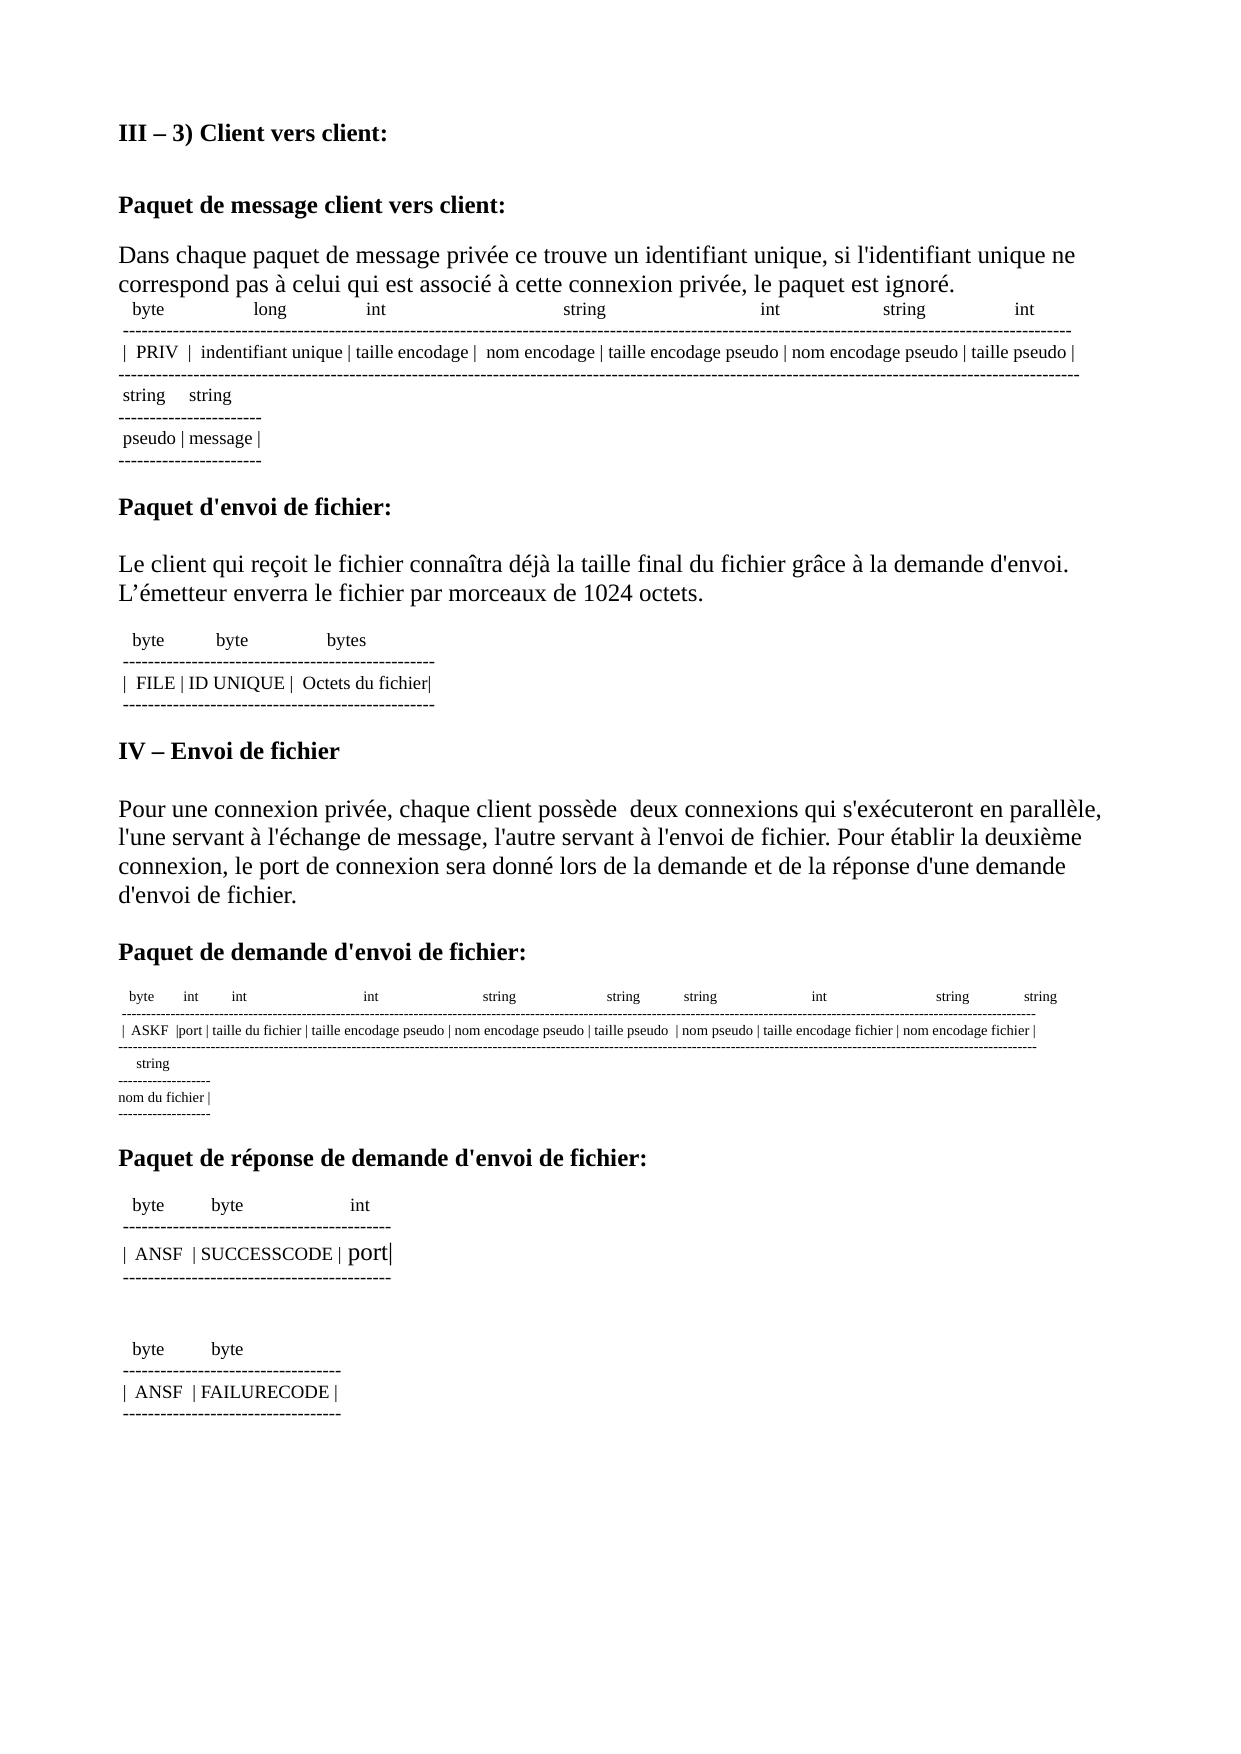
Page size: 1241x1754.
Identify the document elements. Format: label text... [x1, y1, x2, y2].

text string [118, 1055, 1122, 1072]
text IV – Envoi de fichier [118, 736, 1122, 765]
text nom du fichier | ------------------- Paquet de réponse de demande d'envoi de fichier: byte byte int ------------------------------------------- | ANSF | SUCCESSCODE | port| ------------------------------------------- [118, 1088, 1122, 1316]
text pseudo | message | ----------------------- Paquet d'envoi de fichier: Le client qui reçoit le fichier connaîtra déjà la taille final du fichier grâce à la demande d'envoi. L’émetteur enverra le fichier par morceaux de 1024 octets. byte byte bytes -------------------------------------------------- | FILE | ID UNIQUE | Octets du fichier| -------------------------------------------------- [118, 427, 1122, 715]
text III – 3) Client vers client: Paquet de message client vers client: [118, 118, 1122, 219]
text ---------------------------------------------------------------------------------------------------------------------------------------------------------- [118, 362, 1122, 384]
text string string [118, 384, 1122, 406]
text ----------------------- [118, 406, 1122, 427]
text --------------------------------------------------------------------------------------------------------------------------------------------------------------------------------------------- [118, 1038, 1122, 1055]
text ------------------- [118, 1072, 1122, 1088]
text Pour une connexion privée, chaque client possède deux connexions qui s'exécuteront en parallèle, l'une servant à l'échange de message, l'autre servant à l'envoi de fichier. Pour établir la deuxième connexion, le port de connexion sera donné lors de la demande et de la réponse d'une demande d'envoi de fichier. [118, 794, 1122, 909]
text byte byte ----------------------------------- | ANSF | FAILURECODE | ----------------------------------- [118, 1316, 1122, 1453]
text Paquet de demande d'envoi de fichier: byte int int int string string string int string string -------------------------------------------------------------------------------------------------------------------------------------------------------------------------------------------- | ASKF |port | taille du fichier | taille encodage pseudo | nom encodage pseudo | taille pseudo | nom pseudo | taille encodage fichier | nom encodage fichier | [118, 937, 1122, 1038]
text Dans chaque paquet de message privée ce trouve un identifiant unique, si l'identifiant unique ne correspond pas à celui qui est associé à cette connexion privée, le paquet est ignoré. byte long int string int string int -------------------------------------------------------------------------------------------------------------------------------------------------------- | PRIV | indentifiant unique | taille encodage | nom encodage | taille encodage pseudo | nom encodage pseudo | taille pseudo | [118, 240, 1122, 362]
